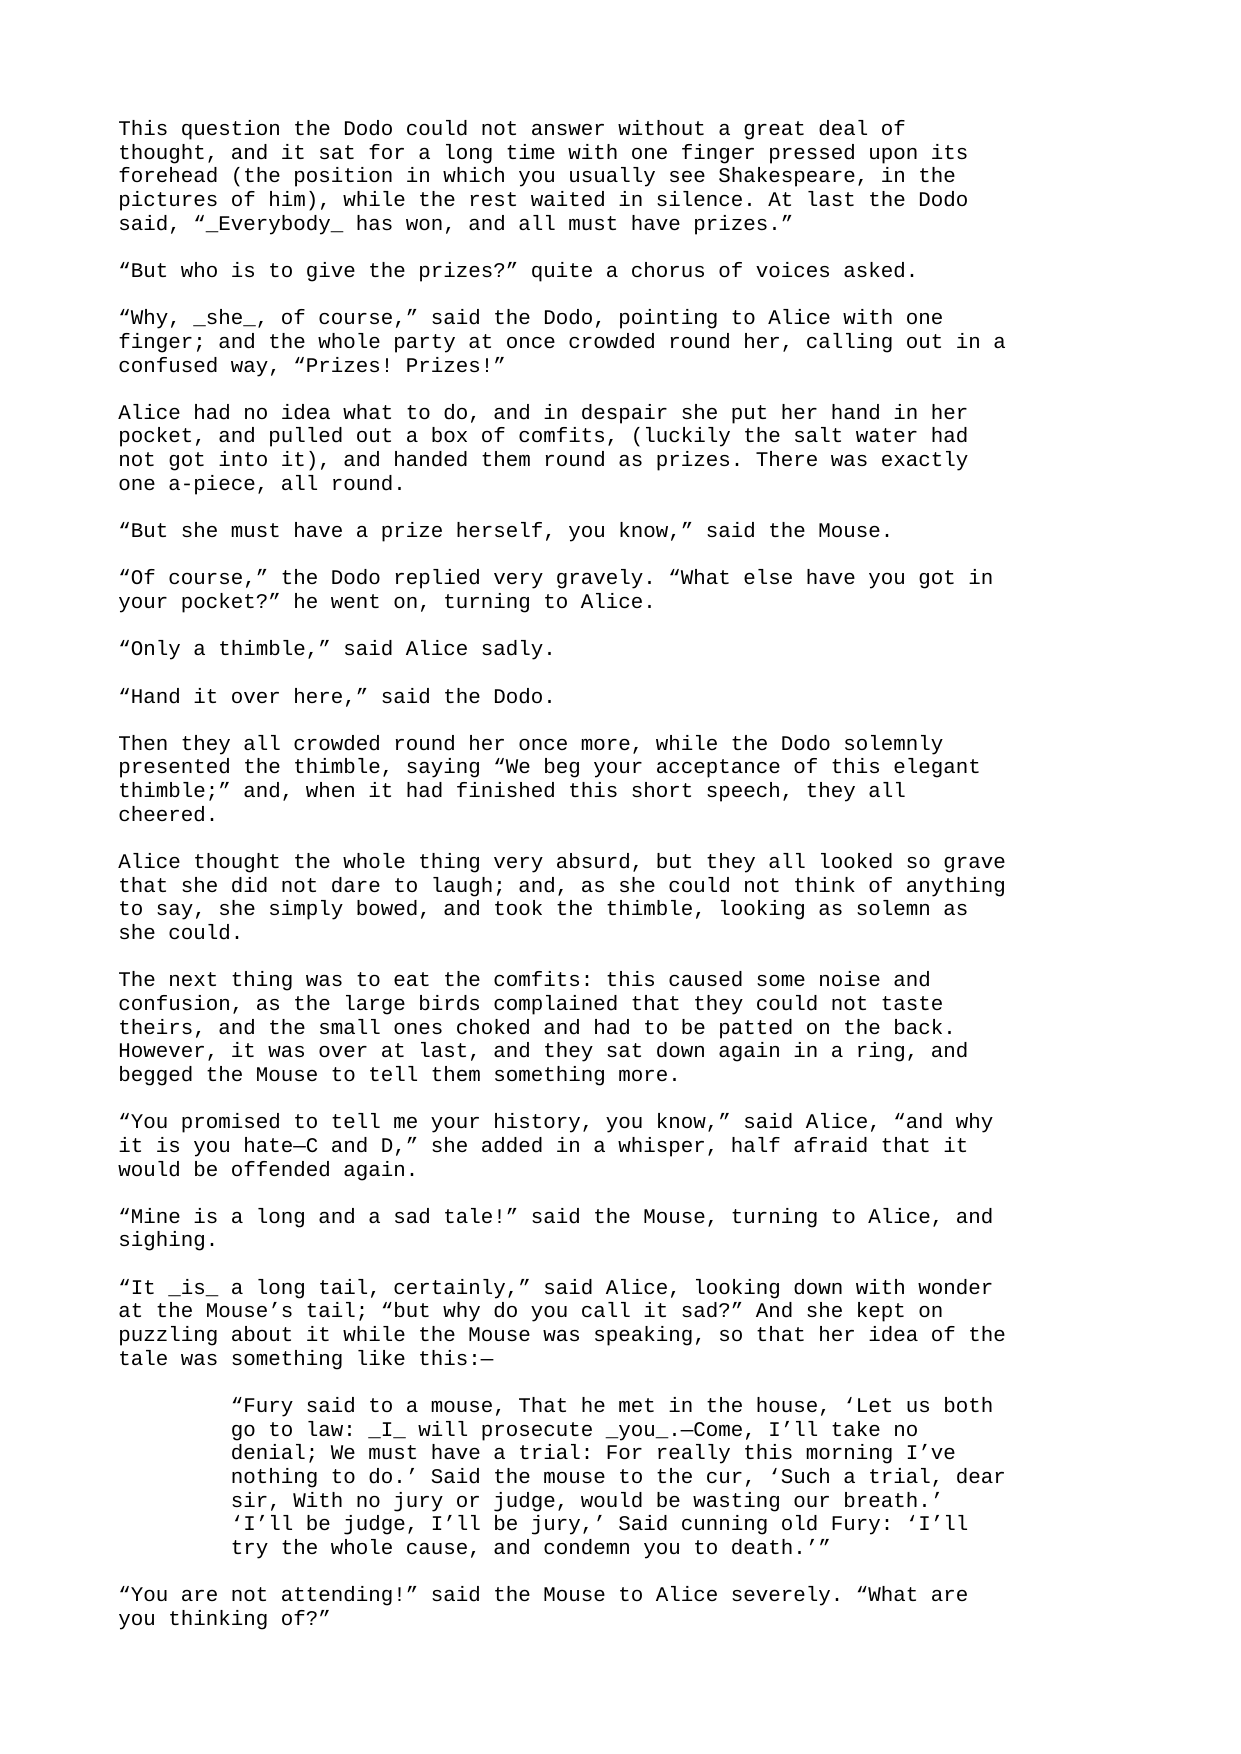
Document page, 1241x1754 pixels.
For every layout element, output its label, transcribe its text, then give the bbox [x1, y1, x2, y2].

text ‘I’ll be judge, I’ll be jury,’ Said cunning old Fury: ‘I’ll [118, 1513, 1122, 1537]
text that she did not dare to laugh; and, as she could not think of anything [118, 875, 1122, 898]
text “It _is_ a long tail, certainly,” said Alice, looking down with wonder [118, 1277, 1122, 1300]
text “Mine is a long and a sad tale!” said the Mouse, turning to Alice, and [118, 1206, 1122, 1229]
text denial; We must have a trial: For really this morning I’ve [118, 1442, 1122, 1466]
text finger; and the whole party at once crowded round her, calling out in a [118, 331, 1122, 354]
text she could. [118, 922, 1122, 946]
text “But who is to give the prizes?” quite a chorus of voices asked. [118, 260, 1122, 284]
text Alice thought the whole thing very absurd, but they all looked so grave [118, 851, 1122, 875]
text “Hand it over here,” said the Dodo. [118, 686, 1122, 709]
text The next thing was to eat the comfits: this caused some noise and [118, 969, 1122, 993]
text not got into it), and handed them round as prizes. There was exactly [118, 449, 1122, 473]
text thimble;” and, when it had finished this short speech, they all [118, 780, 1122, 804]
text sighing. [118, 1229, 1122, 1253]
text “Of course,” the Dodo replied very gravely. “What else have you got in [118, 567, 1122, 591]
text forehead (the position in which you usually see Shakespeare, in the [118, 165, 1122, 189]
text “Why, _she_, of course,” said the Dodo, pointing to Alice with one [118, 307, 1122, 331]
text cheered. [118, 804, 1122, 827]
text go to law: _I_ will prosecute _you_.—Come, I’ll take no [118, 1419, 1122, 1442]
text “But she must have a prize herself, you know,” said the Mouse. [118, 520, 1122, 544]
text puzzling about it while the Mouse was speaking, so that her idea of the [118, 1324, 1122, 1348]
text tale was something like this:— [118, 1348, 1122, 1371]
text presented the thimble, saying “We beg your acceptance of this elegant [118, 757, 1122, 780]
text pocket, and pulled out a box of comfits, (luckily the salt water had [118, 426, 1122, 449]
text confusion, as the large birds complained that they could not taste [118, 993, 1122, 1017]
text “You promised to tell me your history, you know,” said Alice, “and why [118, 1111, 1122, 1135]
text would be offended again. [118, 1158, 1122, 1182]
text said, “_Everybody_ has won, and all must have prizes.” [118, 213, 1122, 236]
text it is you hate—C and D,” she added in a whisper, half afraid that it [118, 1135, 1122, 1158]
text Then they all crowded round her once more, while the Dodo solemnly [118, 733, 1122, 757]
text “Fury said to a mouse, That he met in the house, ‘Let us both [118, 1395, 1122, 1419]
text begged the Mouse to tell them something more. [118, 1064, 1122, 1088]
text at the Mouse’s tail; “but why do you call it sad?” And she kept on [118, 1300, 1122, 1324]
text your pocket?” he went on, turning to Alice. [118, 591, 1122, 615]
text one a-piece, all round. [118, 473, 1122, 496]
text “Only a thimble,” said Alice sadly. [118, 638, 1122, 662]
text This question the Dodo could not answer without a great deal of [118, 118, 1122, 142]
text Alice had no idea what to do, and in despair she put her hand in her [118, 402, 1122, 426]
text pictures of him), while the rest waited in silence. At last the Dodo [118, 189, 1122, 213]
text nothing to do.’ Said the mouse to the cur, ‘Such a trial, dear [118, 1466, 1122, 1489]
text sir, With no jury or judge, would be wasting our breath.’ [118, 1489, 1122, 1513]
text “You are not attending!” said the Mouse to Alice severely. “What are [118, 1584, 1122, 1608]
text However, it was over at last, and they sat down again in a ring, and [118, 1040, 1122, 1064]
text to say, she simply bowed, and took the thimble, looking as solemn as [118, 898, 1122, 922]
text you thinking of?” [118, 1608, 1122, 1631]
text confused way, “Prizes! Prizes!” [118, 354, 1122, 378]
text theirs, and the small ones choked and had to be patted on the back. [118, 1017, 1122, 1040]
text thought, and it sat for a long time with one finger pressed upon its [118, 142, 1122, 165]
text try the whole cause, and condemn you to death.’” [118, 1537, 1122, 1561]
